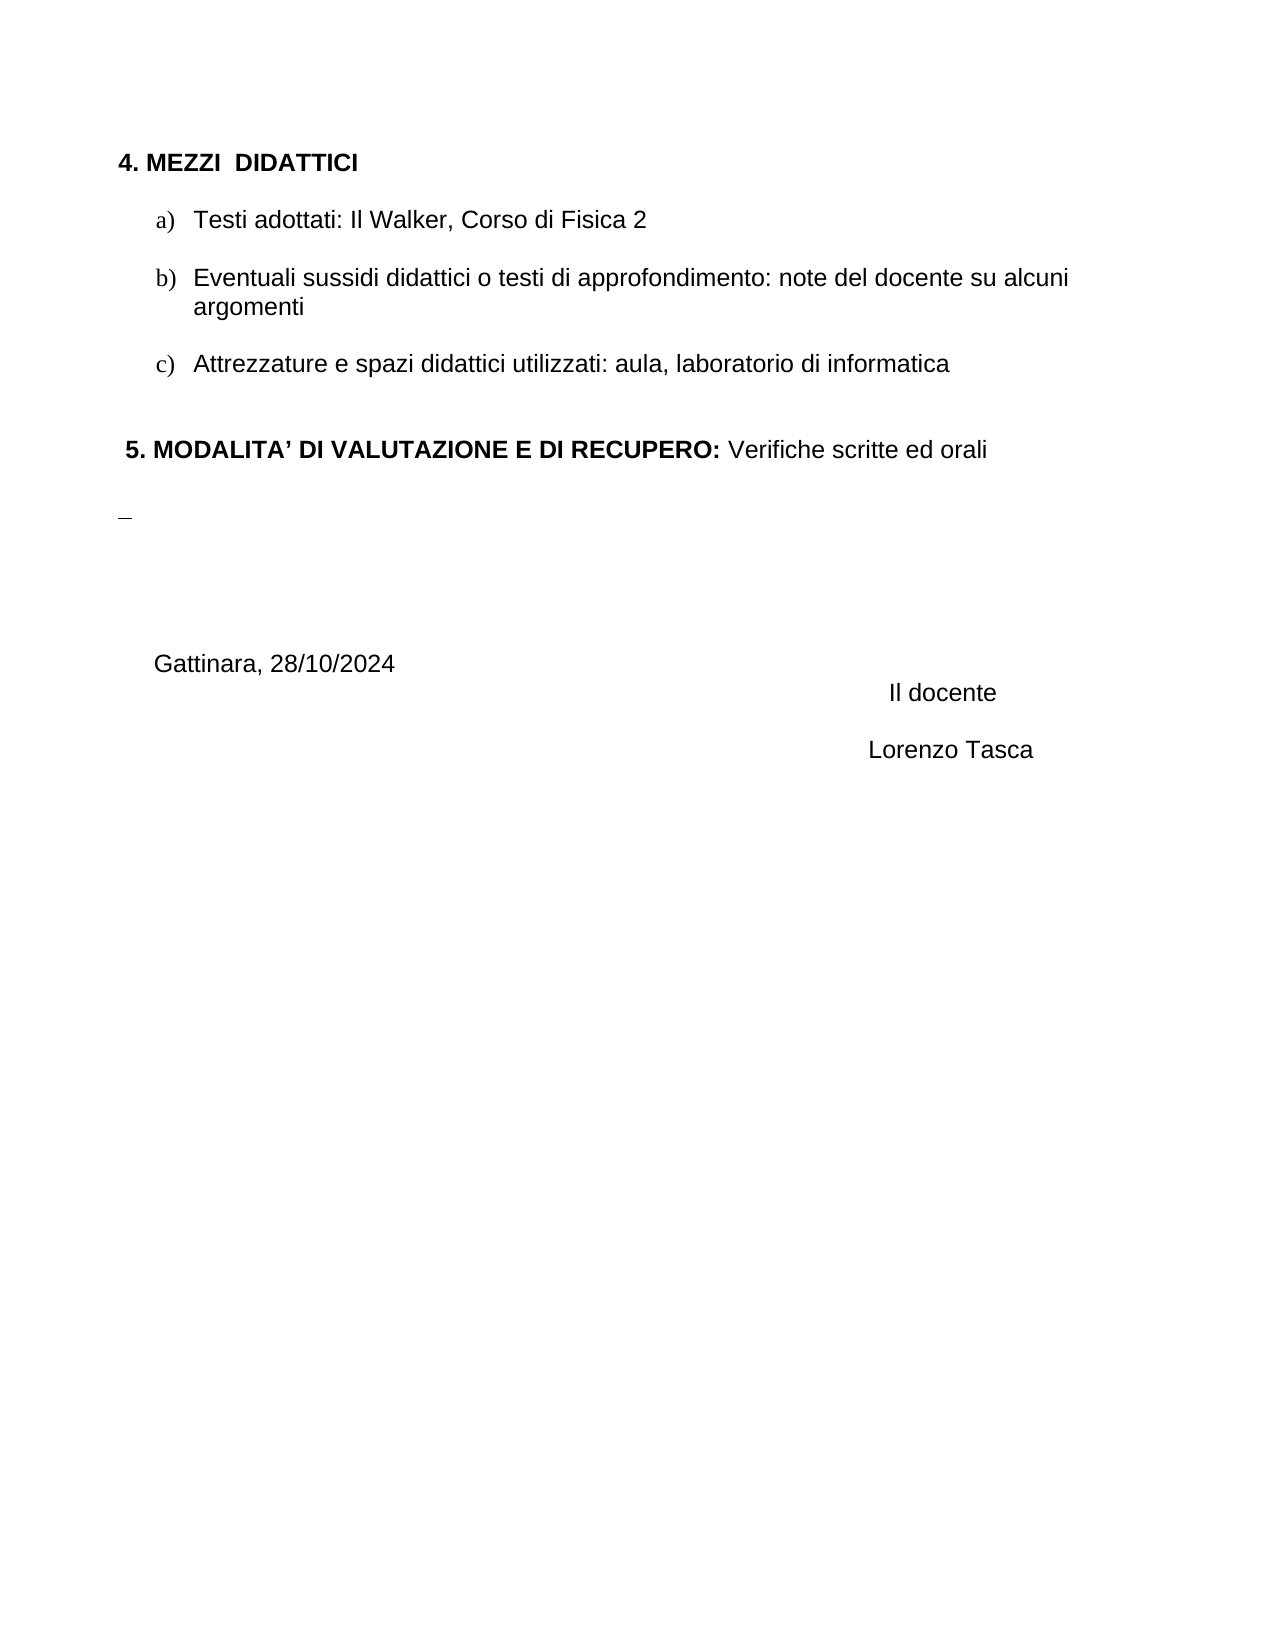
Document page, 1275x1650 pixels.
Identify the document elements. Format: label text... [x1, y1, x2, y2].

list Attrezzature e spazi didattici utilizzati: aula, laboratorio di informatica [156, 349, 1157, 378]
list Testi adottati: Il Walker, Corso di Fisica 2 [156, 205, 1157, 234]
text Lorenzo Tasca [118, 735, 1157, 764]
text Il docente [670, 678, 1157, 707]
text Gattinara, 28/10/2024 [153, 649, 1157, 678]
text 4. MEZZI DIDATTICI [118, 148, 1157, 176]
text 5. MODALITA’ DI VALUTAZIONE E DI RECUPERO: Verifiche scritte ed orali [118, 435, 1157, 464]
list Eventuali sussidi didattici o testi di approfondimento: note del docente su alcuni argomenti [156, 263, 1157, 349]
